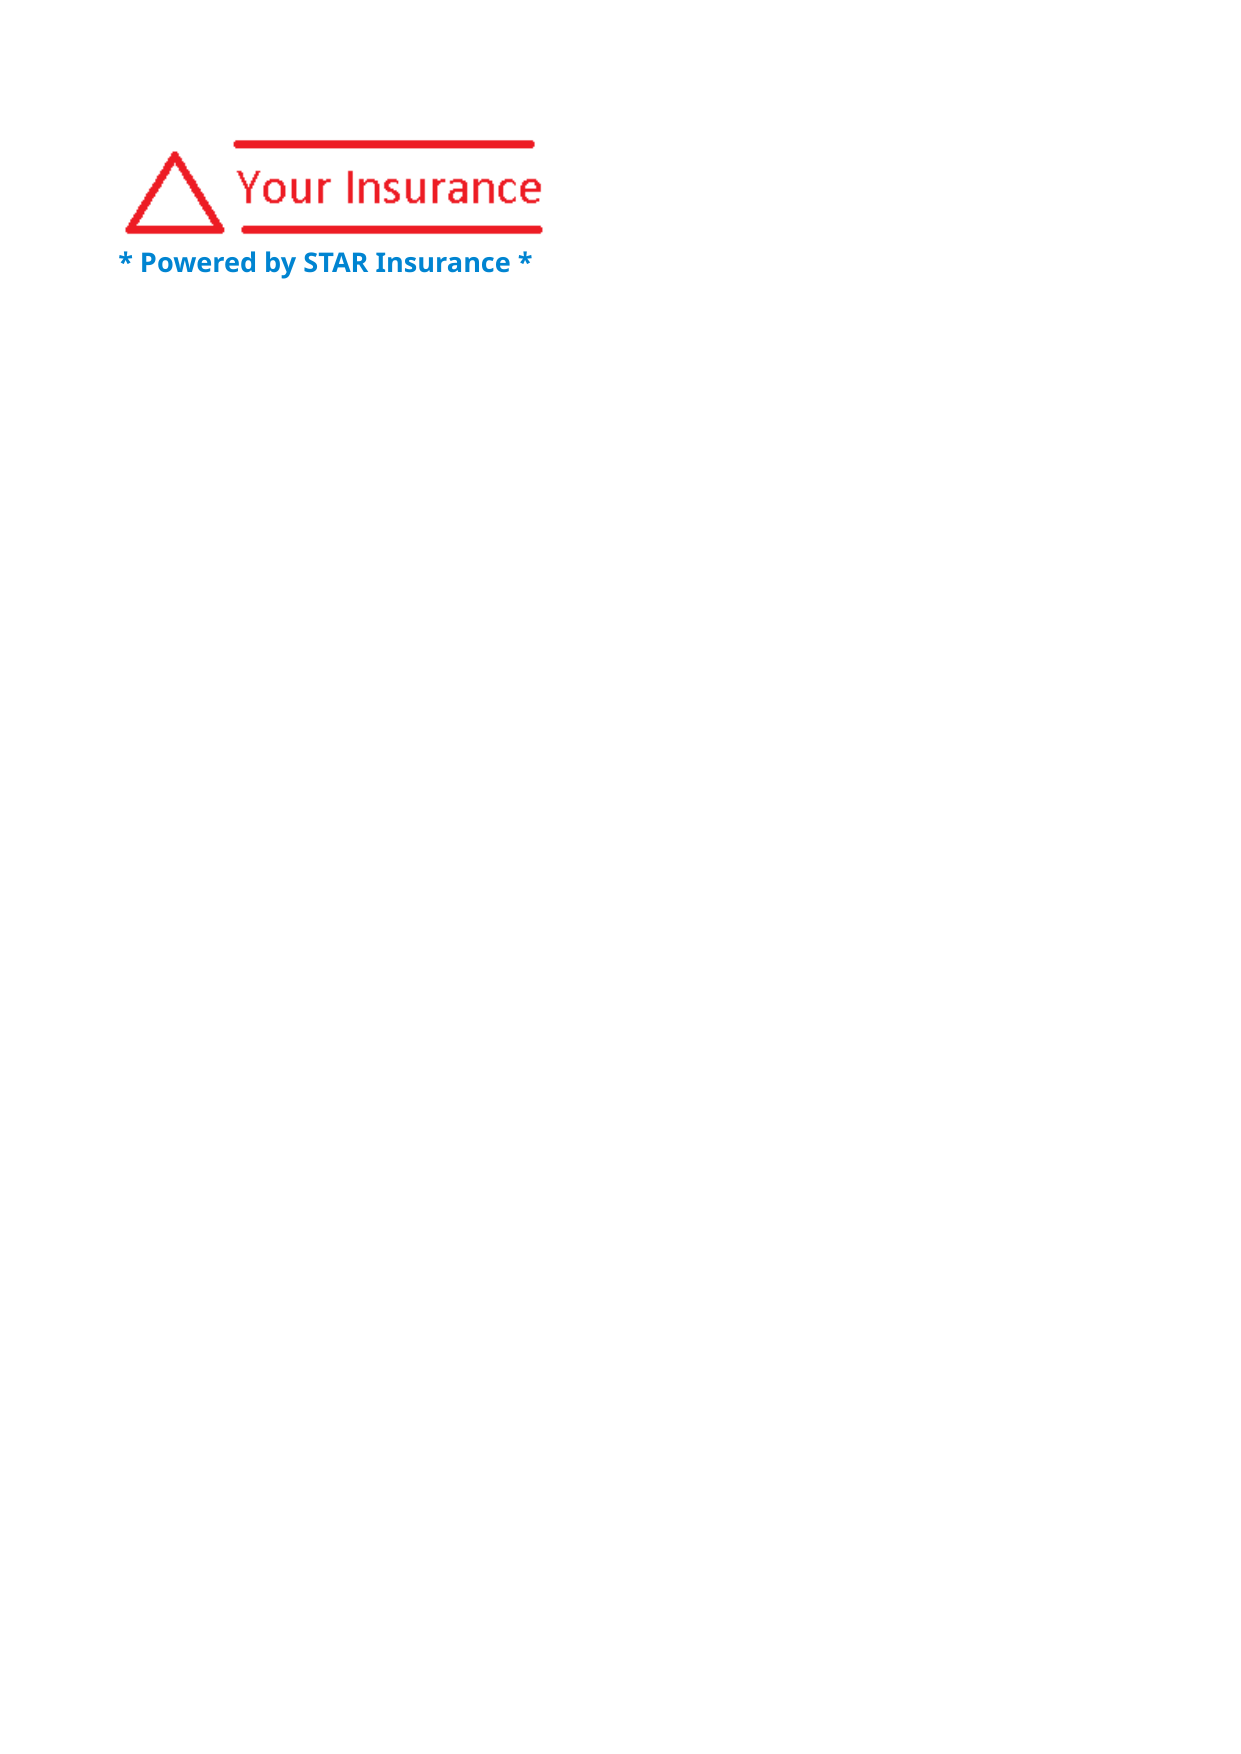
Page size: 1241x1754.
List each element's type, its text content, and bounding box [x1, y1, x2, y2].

text * Powered by STAR Insurance * [118, 118, 1122, 280]
